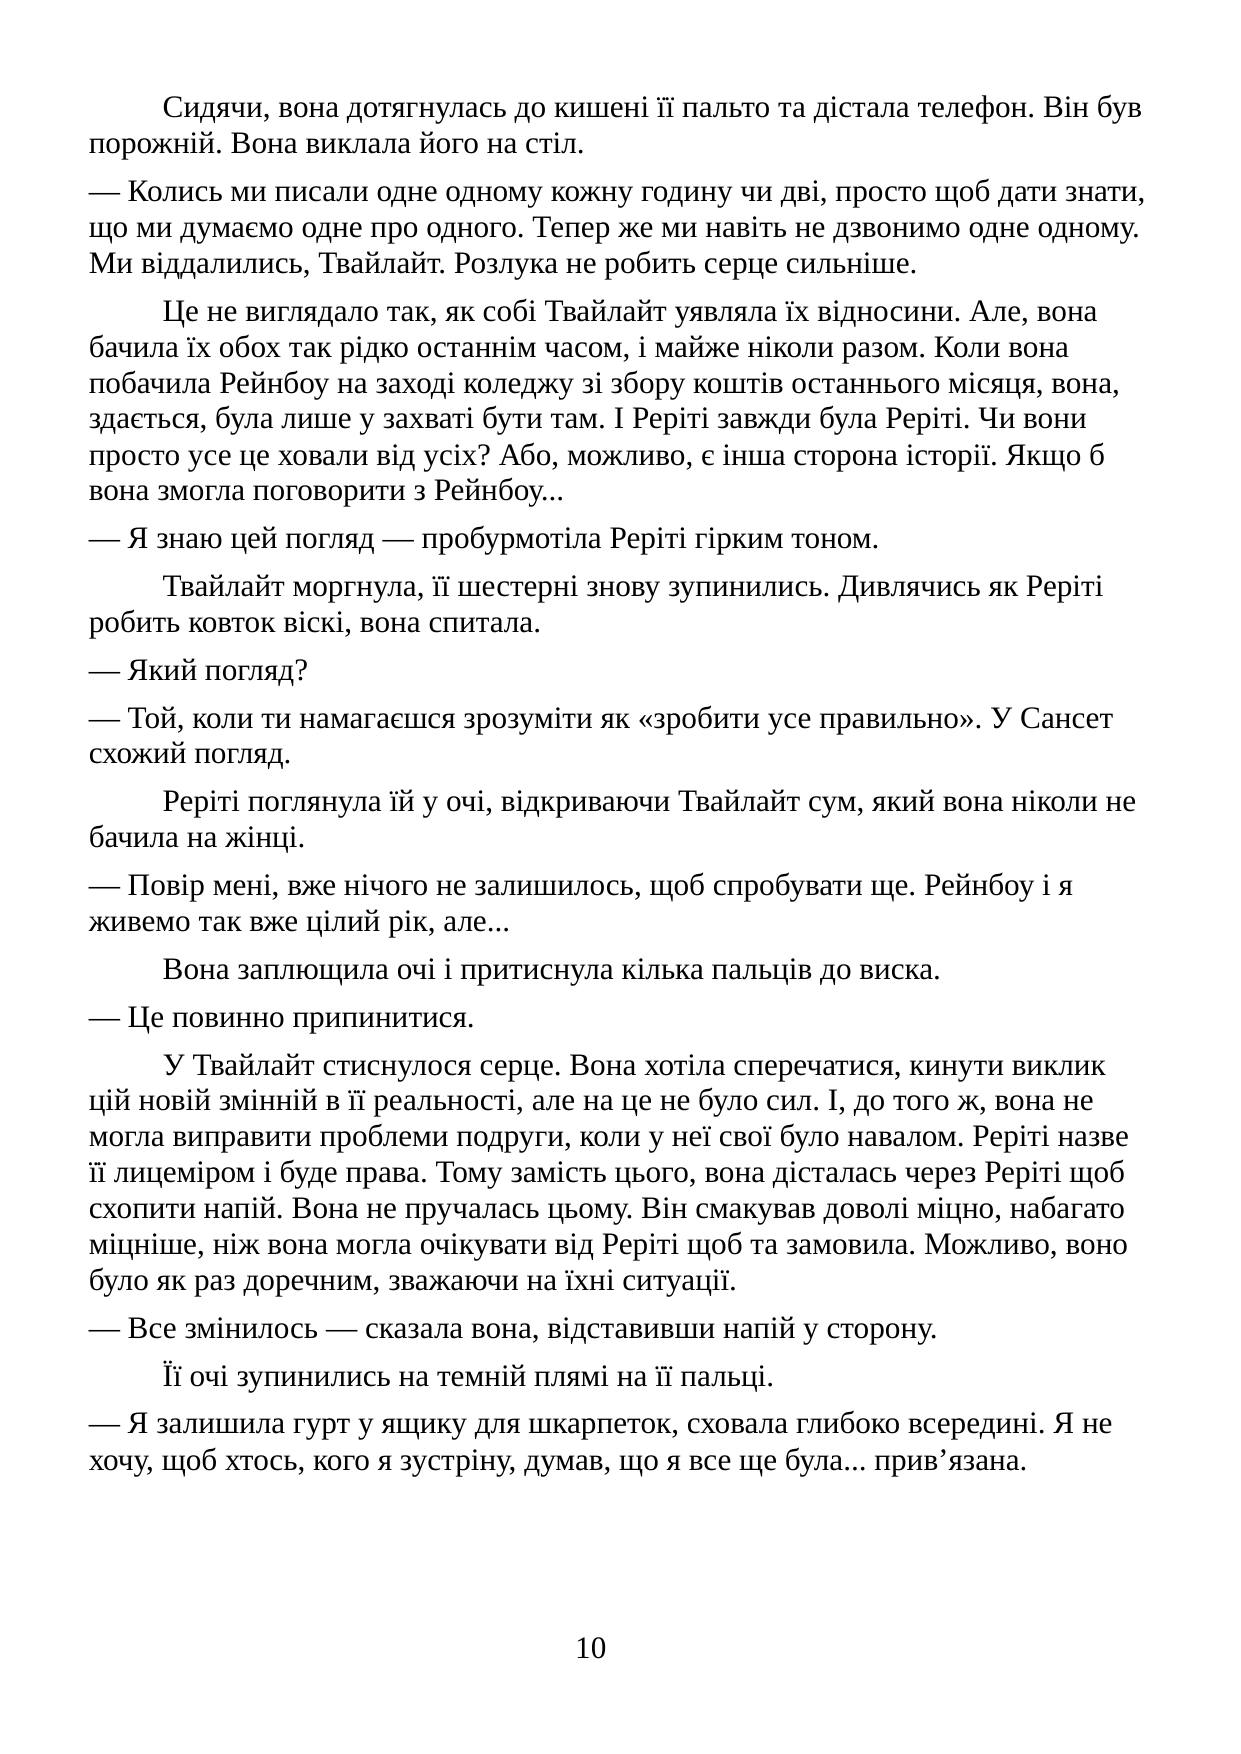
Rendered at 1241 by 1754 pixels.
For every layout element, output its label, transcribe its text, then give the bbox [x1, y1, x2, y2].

text — Це повинно припинитися. [88, 998, 1152, 1034]
text У Твайлайт стиснулося серце. Вона хотіла сперечатися, кинути виклик цій новій змінній в її реальності, але на це не було сил. І, до того ж, вона не могла виправити проблеми подруги, коли у неї свої було навалом. Реріті назве її лицеміром і буде права. Тому замість цього, вона дісталась через Реріті щоб схопити напій. Вона не пручалась цьому. Він смакував доволі міцно, набагато міцніше, ніж вона могла очікувати від Реріті щоб та замовила. Можливо, воно було як раз доречним, зважаючи на їхні ситуації. [88, 1046, 1152, 1297]
text Реріті поглянула їй у очі, відкриваючи Твайлайт сум, який вона ніколи не бачила на жінці. [88, 783, 1152, 854]
text — Той, коли ти намагаєшся зрозуміти як «зробити усе правильно». У Сансет схожий погляд. [88, 699, 1152, 771]
text Твайлайт моргнула, її шестерні знову зупинились. Дивлячись як Реріті робить ковток віскі, вона спитала. [88, 567, 1152, 639]
text Сидячи, вона дотягнулась до кишені її пальто та дістала телефон. Він був порожній. Вона виклала його на стіл. [88, 88, 1152, 160]
text — Який погляд? [88, 651, 1152, 687]
text — Все змінилось — сказала вона, відставивши напій у сторону. [88, 1309, 1152, 1345]
text Вона заплющила очі і притиснула кілька пальців до виска. [88, 950, 1152, 986]
text — Повір мені, вже нічого не залишилось, щоб спробувати ще. Рейнбоу і я живемо так вже цілий рік, але... [88, 866, 1152, 938]
text Це не виглядало так, як собі Твайлайт уявляла їх відносини. Але, вона бачила їх обох так рідко останнім часом, і майже ніколи разом. Коли вона побачила Рейнбоу на заході коледжу зі збору коштів останнього місяця, вона, здається, була лише у захваті бути там. І Реріті завжди була Реріті. Чи вони просто усе це ховали від усіх? Або, можливо, є інша сторона історії. Якщо б вона змогла поговорити з Рейнбоу... [88, 292, 1152, 508]
text — Я знаю цей погляд — пробурмотіла Реріті гірким тоном. [88, 519, 1152, 555]
text Її очі зупинились на темній плямі на її пальці. [88, 1357, 1152, 1393]
text — Я залишила гурт у ящику для шкарпеток, сховала глибоко всередині. Я не хочу, щоб хтось, кого я зустріну, думав, що я все ще була... прив’язана. [88, 1405, 1152, 1477]
text — Колись ми писали одне одному кожну годину чи дві, просто щоб дати знати, що ми думаємо одне про одного. Тепер же ми навіть не дзвонимо одне одному. Ми віддалились, Твайлайт. Розлука не робить серце сильніше. [88, 172, 1152, 280]
